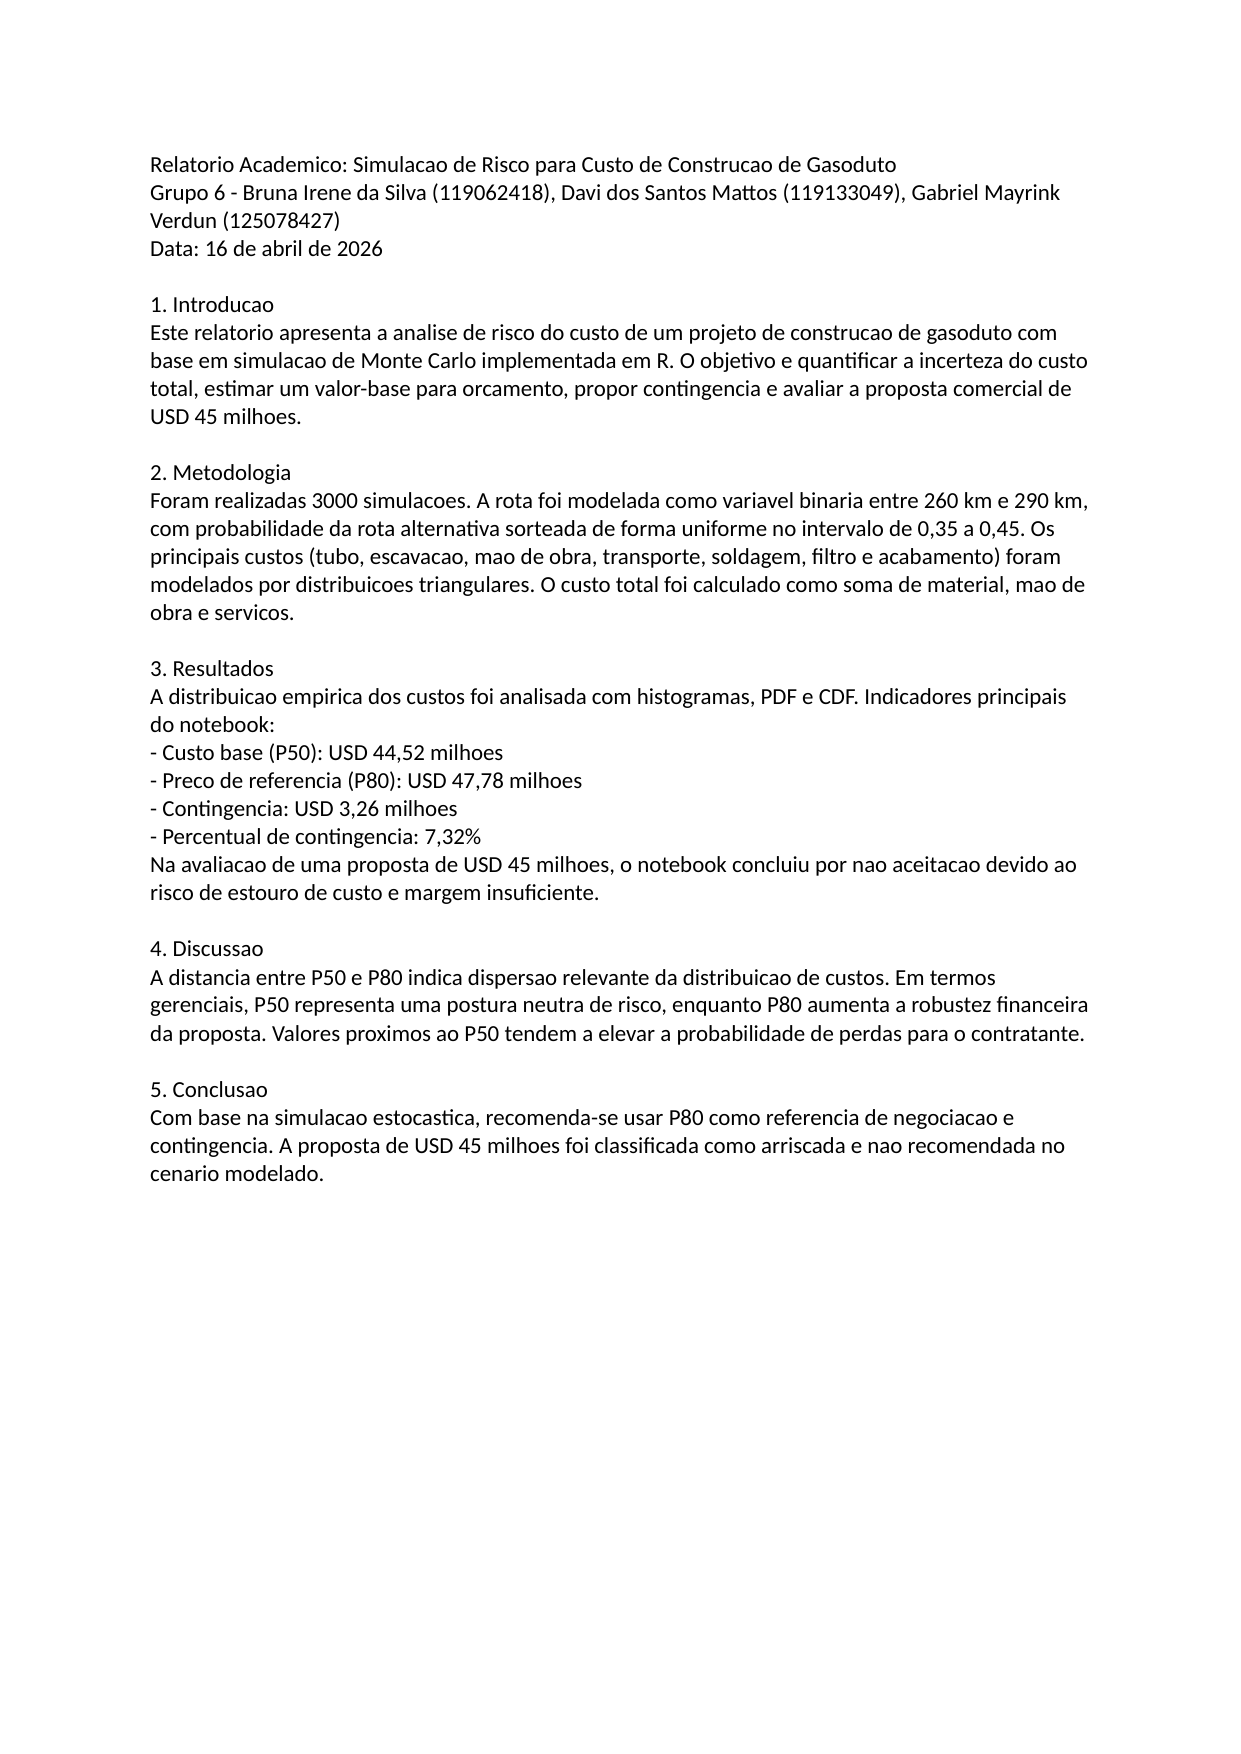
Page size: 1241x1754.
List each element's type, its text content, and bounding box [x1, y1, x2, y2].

text - Preco de referencia (P80): USD 47,78 milhoes [150, 766, 1090, 794]
text 3. Resultados [150, 654, 1090, 682]
text Foram realizadas 3000 simulacoes. A rota foi modelada como variavel binaria entre 260 km e 290 km, com probabilidade da rota alternativa sorteada de forma uniforme no intervalo de 0,35 a 0,45. Os principais custos (tubo, escavacao, mao de obra, transporte, soldagem, filtro e acabamento) foram modelados por distribuicoes triangulares. O custo total foi calculado como soma de material, mao de obra e servicos. [150, 486, 1090, 626]
text - Percentual de contingencia: 7,32% [150, 822, 1090, 851]
text Grupo 6 - Bruna Irene da Silva (119062418), Davi dos Santos Mattos (119133049), Gabriel Mayrink Verdun (125078427) [150, 178, 1090, 234]
text A distribuicao empirica dos custos foi analisada com histogramas, PDF e CDF. Indicadores principais do notebook: [150, 682, 1090, 738]
text 2. Metodologia [150, 458, 1090, 486]
text - Contingencia: USD 3,26 milhoes [150, 794, 1090, 822]
text Com base na simulacao estocastica, recomenda-se usar P80 como referencia de negociacao e contingencia. A proposta de USD 45 milhoes foi classificada como arriscada e nao recomendada no cenario modelado. [150, 1103, 1090, 1187]
text - Custo base (P50): USD 44,52 milhoes [150, 738, 1090, 766]
text 5. Conclusao [150, 1075, 1090, 1103]
text Na avaliacao de uma proposta de USD 45 milhoes, o notebook concluiu por nao aceitacao devido ao risco de estouro de custo e margem insuficiente. [150, 851, 1090, 907]
text Relatorio Academico: Simulacao de Risco para Custo de Construcao de Gasoduto [150, 150, 1090, 178]
text 4. Discussao [150, 934, 1090, 963]
text Data: 16 de abril de 2026 [150, 234, 1090, 262]
text Este relatorio apresenta a analise de risco do custo de um projeto de construcao de gasoduto com base em simulacao de Monte Carlo implementada em R. O objetivo e quantificar a incerteza do custo total, estimar um valor-base para orcamento, propor contingencia e avaliar a proposta comercial de USD 45 milhoes. [150, 318, 1090, 430]
text A distancia entre P50 e P80 indica dispersao relevante da distribuicao de custos. Em termos gerenciais, P50 representa uma postura neutra de risco, enquanto P80 aumenta a robustez financeira da proposta. Valores proximos ao P50 tendem a elevar a probabilidade de perdas para o contratante. [150, 963, 1090, 1047]
text 1. Introducao [150, 290, 1090, 318]
